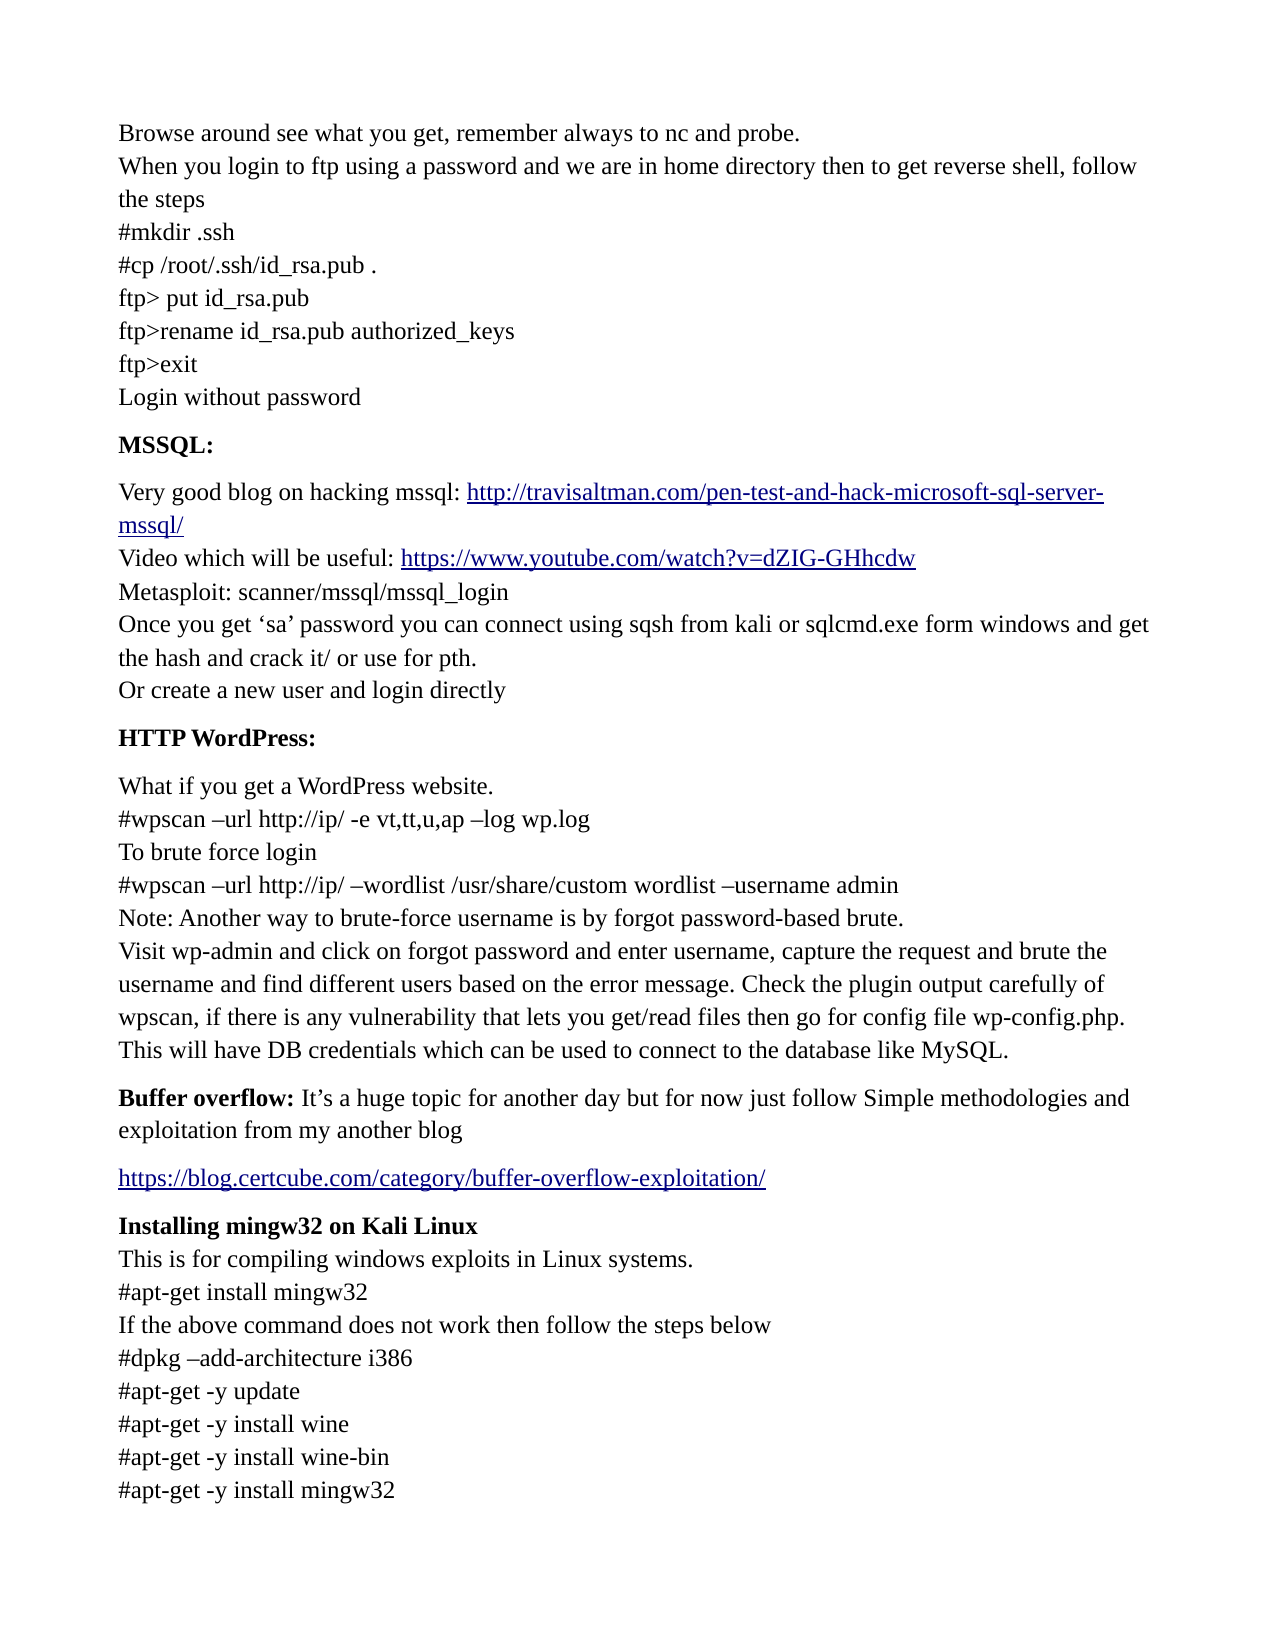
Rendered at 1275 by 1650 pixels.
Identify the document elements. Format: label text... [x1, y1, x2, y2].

text HTTP WordPress: [118, 723, 1157, 752]
text Buffer overflow: It’s a huge topic for another day but for now just follow Simple methodologies and exploitation from my another blog [118, 1083, 1157, 1144]
text https://blog.certcube.com/category/buffer-overflow-exploitation/ [118, 1163, 1157, 1192]
text Browse around see what you get, remember always to nc and probe. When you login to ftp using a password and we are in home directory then to get reverse shell, follow the steps #mkdir .ssh #cp /root/.ssh/id_rsa.pub . ftp> put id_rsa.pub ftp>rename id_rsa.pub authorized_keys ftp>exit Login without password [118, 118, 1157, 411]
text MSSQL: [118, 430, 1157, 459]
text Installing mingw32 on Kali Linux This is for compiling windows exploits in Linux systems. #apt-get install mingw32 If the above command does not work then follow the steps below #dpkg –add-architecture i386 #apt-get -y update #apt-get -y install wine #apt-get -y install wine-bin #apt-get -y install mingw32 [118, 1211, 1157, 1504]
text Very good blog on hacking mssql: http://travisaltman.com/pen-test-and-hack-microsoft-sql-server-mssql/ Video which will be useful: https://www.youtube.com/watch?v=dZIG-GHhcdw Metasploit: scanner/mssql/mssql_login Once you get ‘sa’ password you can connect using sqsh from kali or sqlcmd.exe form windows and get the hash and crack it/ or use for pth. Or create a new user and login directly [118, 477, 1157, 704]
text What if you get a WordPress website. #wpscan –url http://ip/ -e vt,tt,u,ap –log wp.log To brute force login #wpscan –url http://ip/ –wordlist /usr/share/custom wordlist –username admin Note: Another way to brute-force username is by forgot password-based brute. Visit wp-admin and click on forgot password and enter username, capture the request and brute the username and find different users based on the error message. Check the plugin output carefully of wpscan, if there is any vulnerability that lets you get/read files then go for config file wp-config.php. This will have DB credentials which can be used to connect to the database like MySQL. [118, 771, 1157, 1064]
